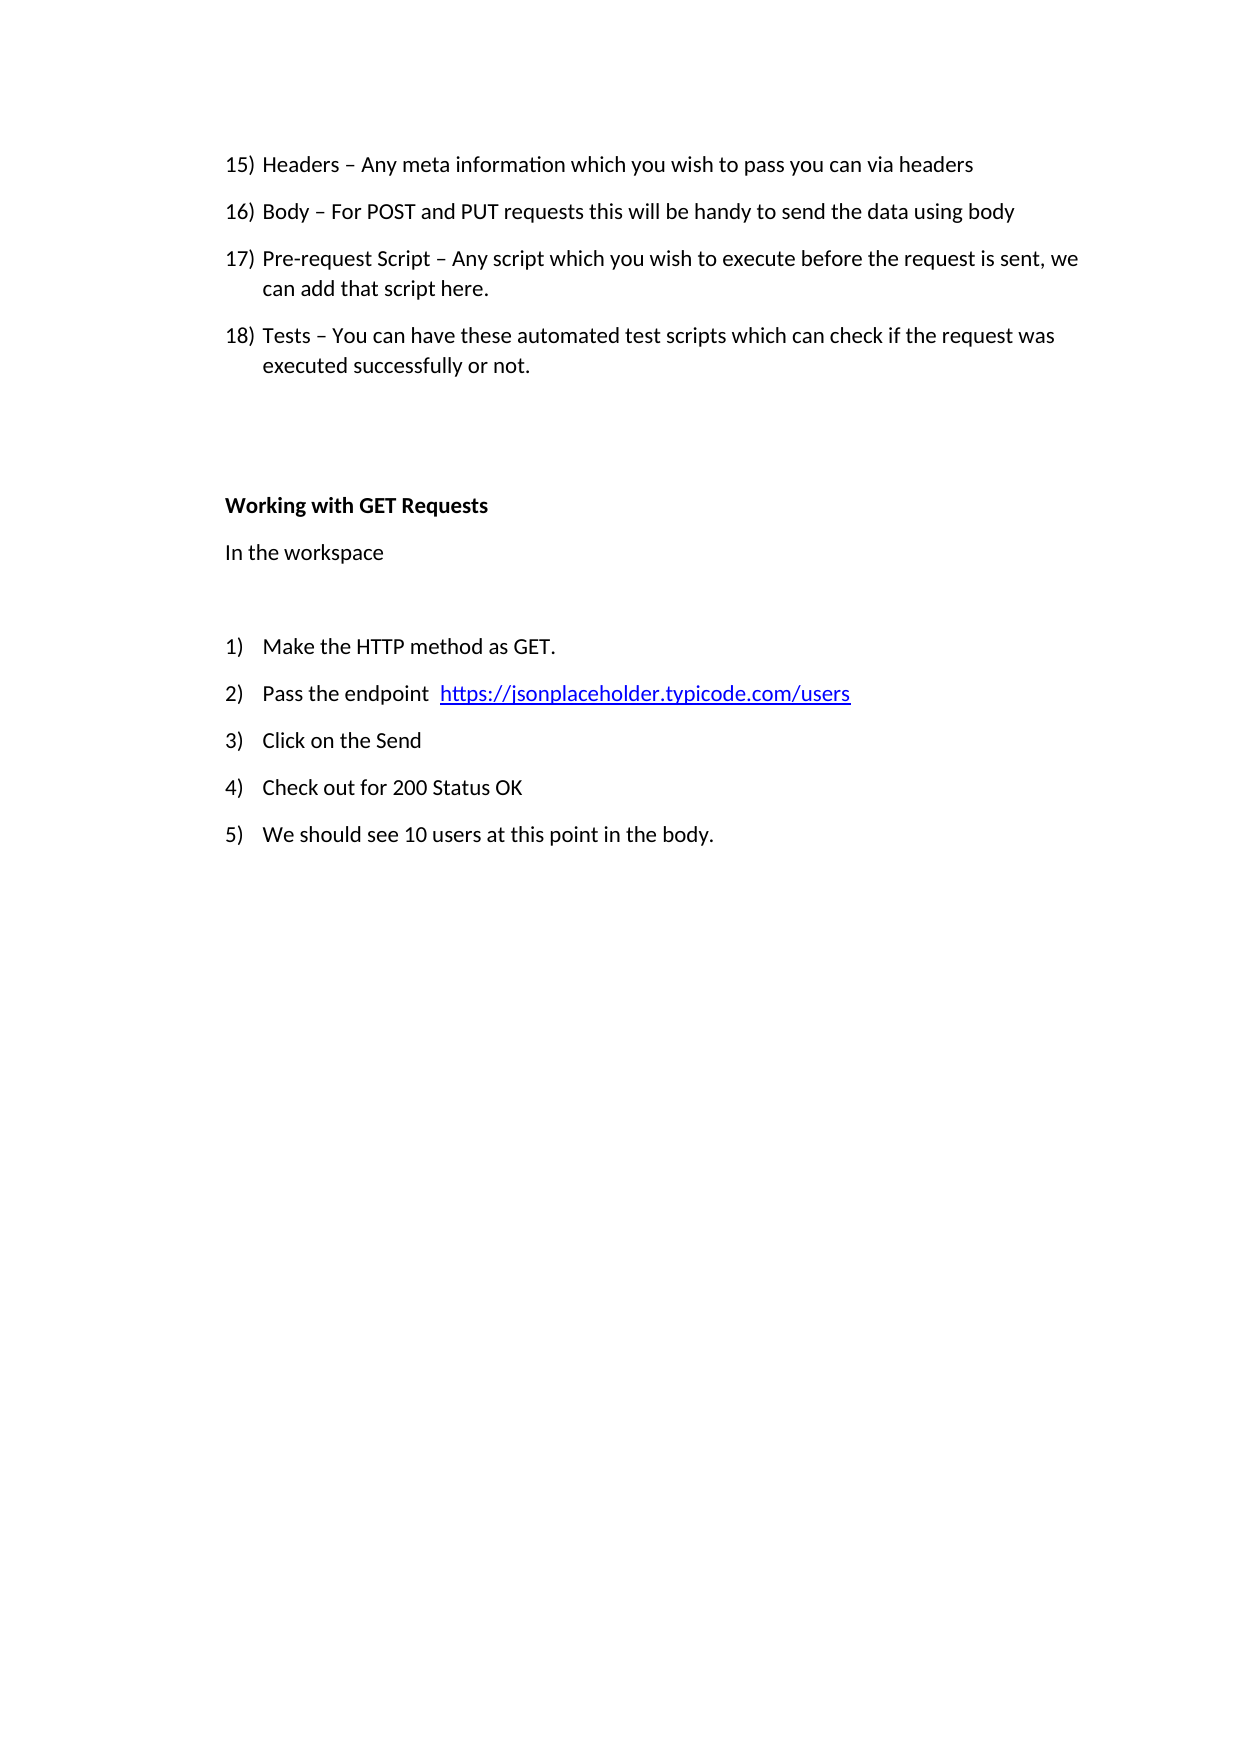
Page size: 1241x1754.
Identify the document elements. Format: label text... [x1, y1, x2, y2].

list We should see 10 users at this point in the body. [225, 820, 1090, 848]
list Click on the Send [225, 726, 1090, 754]
list Make the HTTP method as GET. [225, 632, 1090, 660]
list Tests – You can have these automated test scripts which can check if the request was executed successfully or not. [225, 321, 1090, 379]
list Pre-request Script – Any script which you wish to execute before the request is sent, we can add that script here. [225, 244, 1090, 302]
list Body – For POST and PUT requests this will be handy to send the data using body [225, 197, 1090, 225]
list Pass the endpoint https://jsonplaceholder.typicode.com/users [225, 679, 1090, 707]
text Working with GET Requests [150, 492, 1090, 520]
list Headers – Any meta information which you wish to pass you can via headers [225, 150, 1090, 178]
list Check out for 200 Status OK [225, 773, 1090, 801]
text In the workspace [150, 538, 1090, 567]
